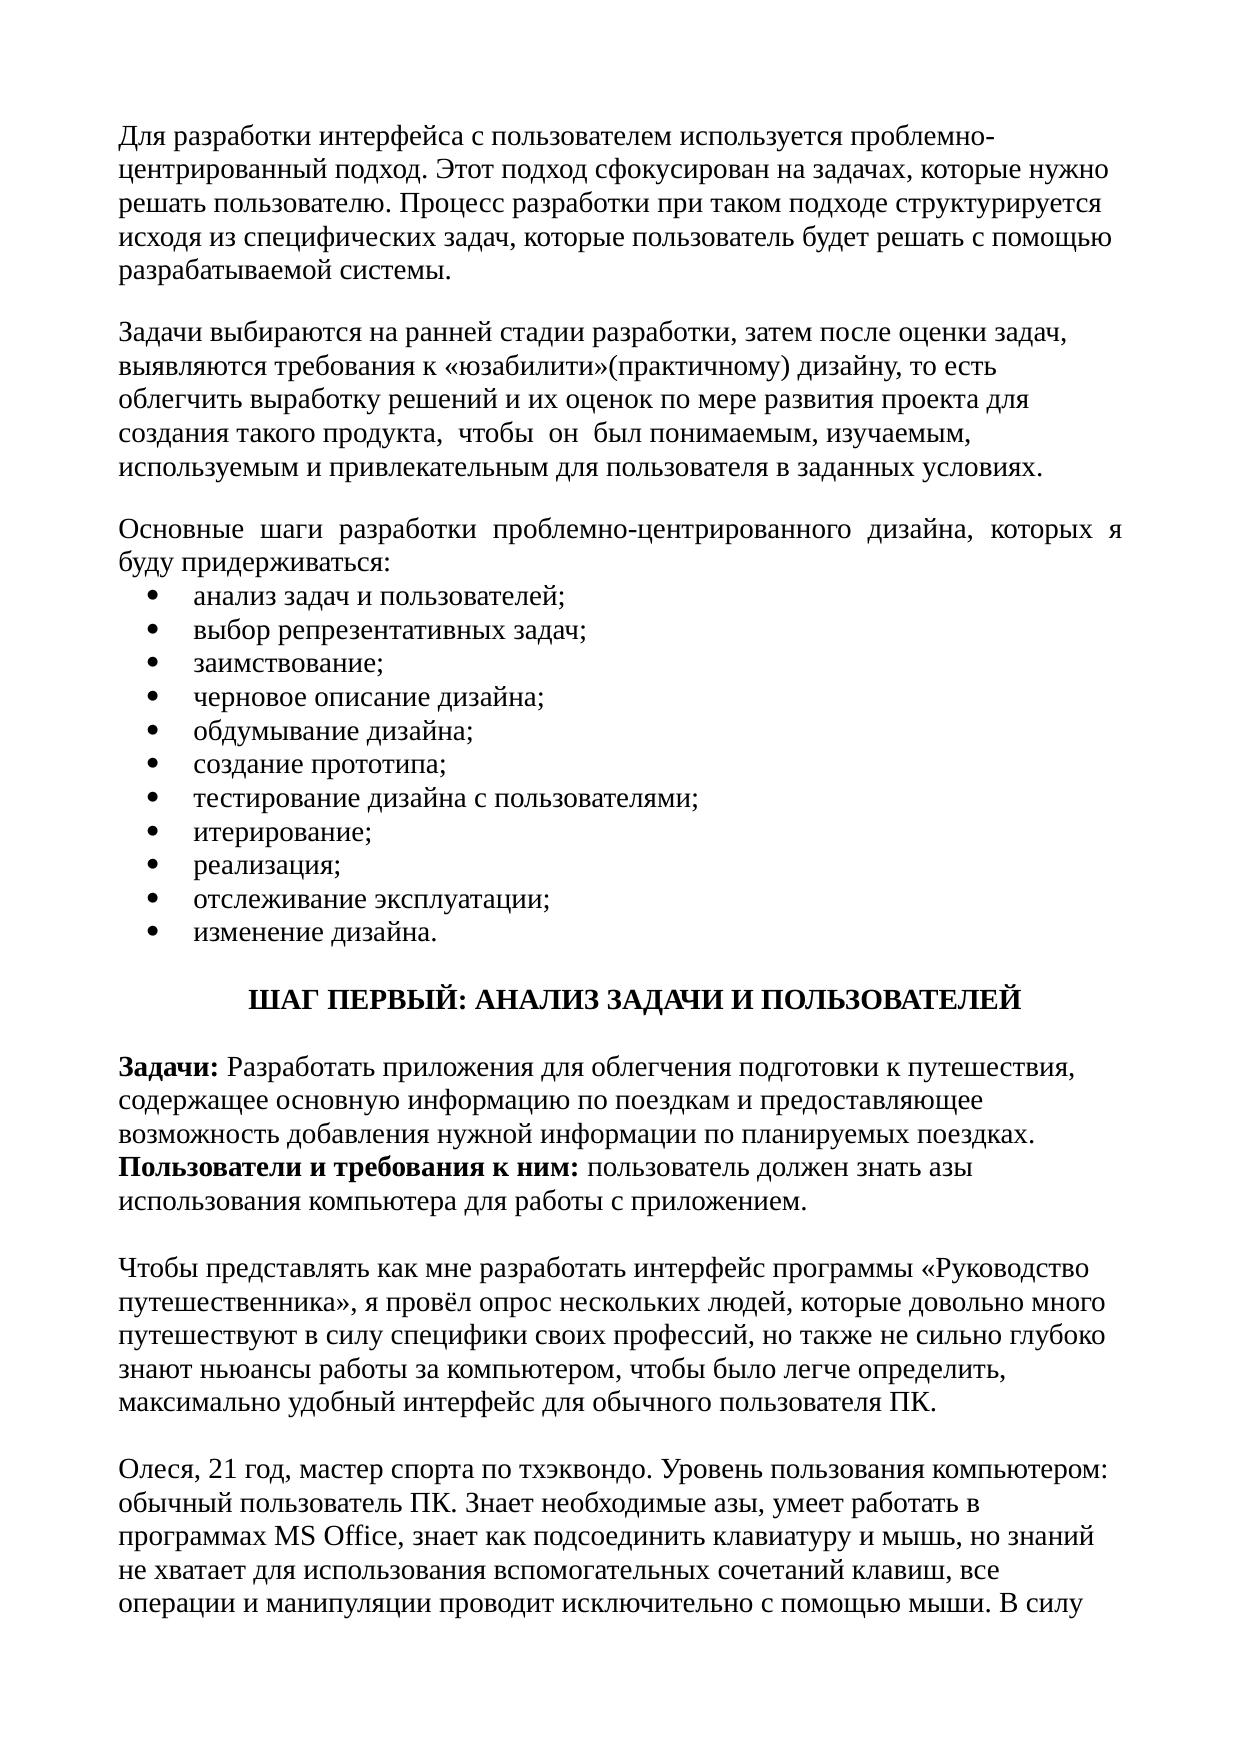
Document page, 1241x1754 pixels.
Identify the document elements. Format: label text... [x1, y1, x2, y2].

list заимствование; [118, 645, 1122, 679]
list отслеживание эксплуатации; [118, 881, 1122, 914]
list тестирование дизайна с пользователями; [118, 780, 1122, 814]
text Олеся, 21 год, мастер спорта по тхэквондо. Уровень пользования компьютером: обычный пользователь ПК. Знает необходимые азы, умеет работать в программах MS Office, знает как подсоединить клавиатуру и мышь, но знаний не хватает для использования вспомогательных сочетаний клавиш, все операции и манипуляции проводит исключительно с помощью мыши. В силу [118, 1451, 1122, 1619]
text Основные шаги разработки проблемно-центрированного дизайна, которых я буду придерживаться: [118, 511, 1122, 578]
list черновое описание дизайна; [118, 679, 1122, 713]
text ШАГ ПЕРВЫЙ: АНАЛИЗ ЗАДАЧИ И ПОЛЬЗОВАТЕЛЕЙ [118, 982, 1122, 1015]
text Задачи выбираются на ранней стадии разработки, затем после оценки задач, выявляются требования к «юзабилити»(практичному) дизайну, то есть облегчить выработку решений и их оценок по мере развития проекта для создания такого продукта, чтобы он был понимаемым, изучаемым, используемым и привлекательным для пользователя в заданных условиях. [118, 314, 1122, 482]
list изменение дизайна. [118, 914, 1122, 948]
list реализация; [118, 847, 1122, 881]
list создание прототипа; [118, 746, 1122, 780]
list анализ задач и пользователей; [118, 578, 1122, 612]
text Для разработки интерфейса с пользователем используется проблемно-центрированный подход. Этот подход сфокусирован на задачах, которые нужно решать пользователю. Процесс разработки при таком подходе структурируется исходя из специфических задач, которые пользователь будет решать с помощью разрабатываемой системы. [118, 118, 1122, 286]
text Чтобы представлять как мне разработать интерфейс программы «Руководство путешественника», я провёл опрос нескольких людей, которые довольно много путешествуют в силу специфики своих профессий, но также не сильно глубоко знают ньюансы работы за компьютером, чтобы было легче определить, максимально удобный интерфейс для обычного пользователя ПК. [118, 1250, 1122, 1418]
list итерирование; [118, 814, 1122, 847]
list обдумывание дизайна; [118, 713, 1122, 746]
list выбор репрезентативных задач; [118, 612, 1122, 645]
text Задачи: Разработать приложения для облегчения подготовки к путешествия, содержащее основную информацию по поездкам и предоставляющее возможность добавления нужной информации по планируемых поездках. Пользователи и требования к ним: пользователь должен знать азы использования компьютера для работы с приложением. [118, 1049, 1122, 1217]
